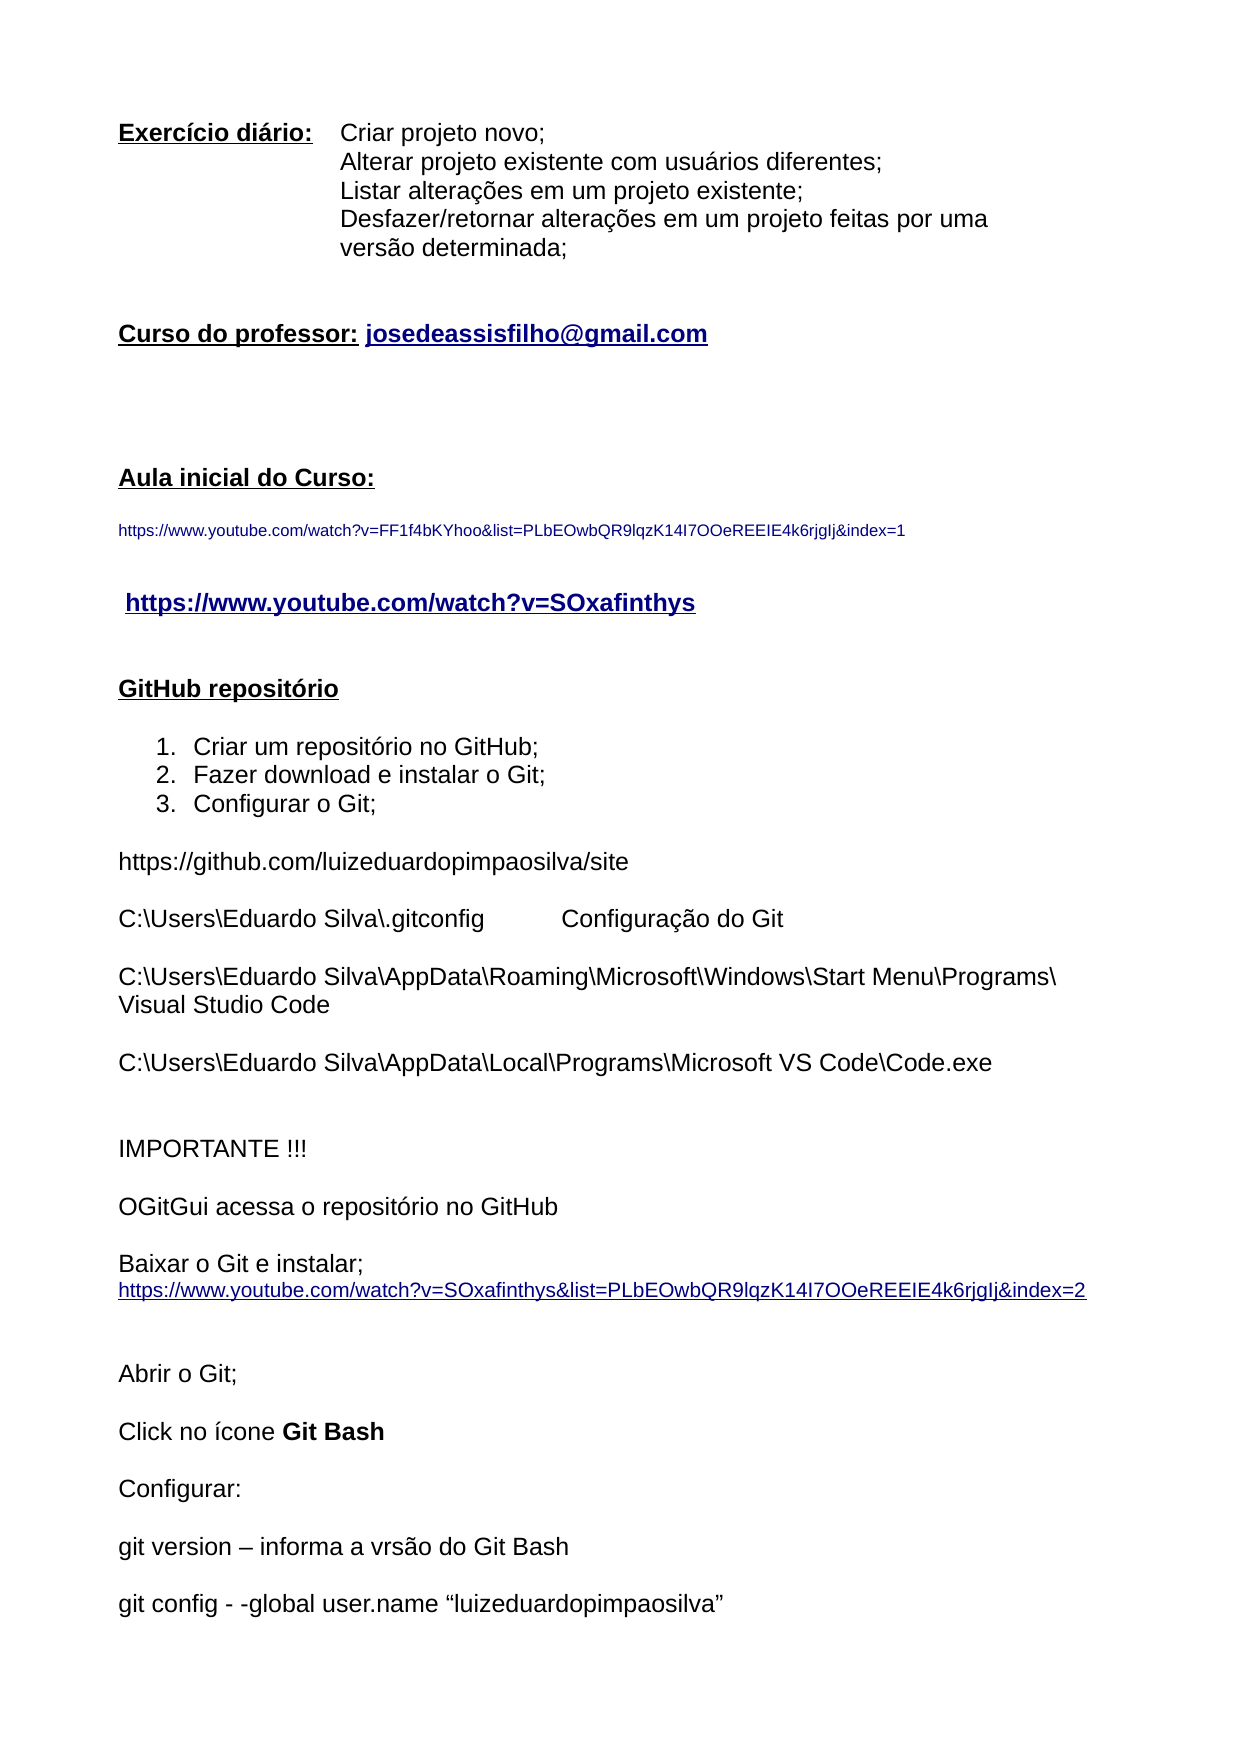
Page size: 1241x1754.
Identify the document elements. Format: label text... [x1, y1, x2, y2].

text git config - -global user.name “luizeduardopimpaosilva” [118, 1589, 1122, 1618]
text Click no ícone Git Bash [118, 1417, 1122, 1445]
text C:\Users\Eduardo Silva\AppData\Local\Programs\Microsoft VS Code\Code.exe [118, 1048, 1122, 1076]
text Aula inicial do Curso: [118, 463, 1122, 492]
text Exercício diário: Criar projeto novo; [118, 118, 1122, 147]
text OGitGui acessa o repositório no GitHub [118, 1191, 1122, 1220]
text Listar alterações em um projeto existente; [118, 176, 1122, 204]
text Alterar projeto existente com usuários diferentes; [118, 147, 1122, 176]
list Fazer download e instalar o Git; [156, 760, 1122, 789]
text C:\Users\Eduardo Silva\.gitconfig Configuração do Git [118, 904, 1122, 933]
text C:\Users\Eduardo Silva\AppData\Roaming\Microsoft\Windows\Start Menu\Programs\Visual Studio Code [118, 961, 1122, 1019]
text GitHub repositório [118, 674, 1122, 703]
text git version – informa a vrsão do Git Bash [118, 1532, 1122, 1560]
list Criar um repositório no GitHub; [156, 731, 1122, 760]
text Abrir o Git; [118, 1359, 1122, 1388]
text Baixar o Git e instalar; [118, 1249, 1122, 1278]
text Desfazer/retornar alterações em um projeto feitas por uma versão determinada; [118, 204, 1122, 262]
text Curso do professor: josedeassisfilho@gmail.com [118, 319, 1122, 348]
text https://github.com/luizeduardopimpaosilva/site [118, 846, 1122, 875]
list Configurar o Git; [156, 789, 1122, 818]
text IMPORTANTE !!! [118, 1134, 1122, 1163]
text https://www.youtube.com/watch?v=SOxafinthys [118, 588, 1122, 616]
text https://www.youtube.com/watch?v=SOxafinthys&list=PLbEOwbQR9lqzK14I7OOeREEIE4k6rjgIj&index=2 [118, 1278, 1122, 1302]
text https://www.youtube.com/watch?v=FF1f4bKYhoo&list=PLbEOwbQR9lqzK14I7OOeREEIE4k6rjgIj&index=1 [118, 521, 1122, 540]
text Configurar: [118, 1474, 1122, 1503]
